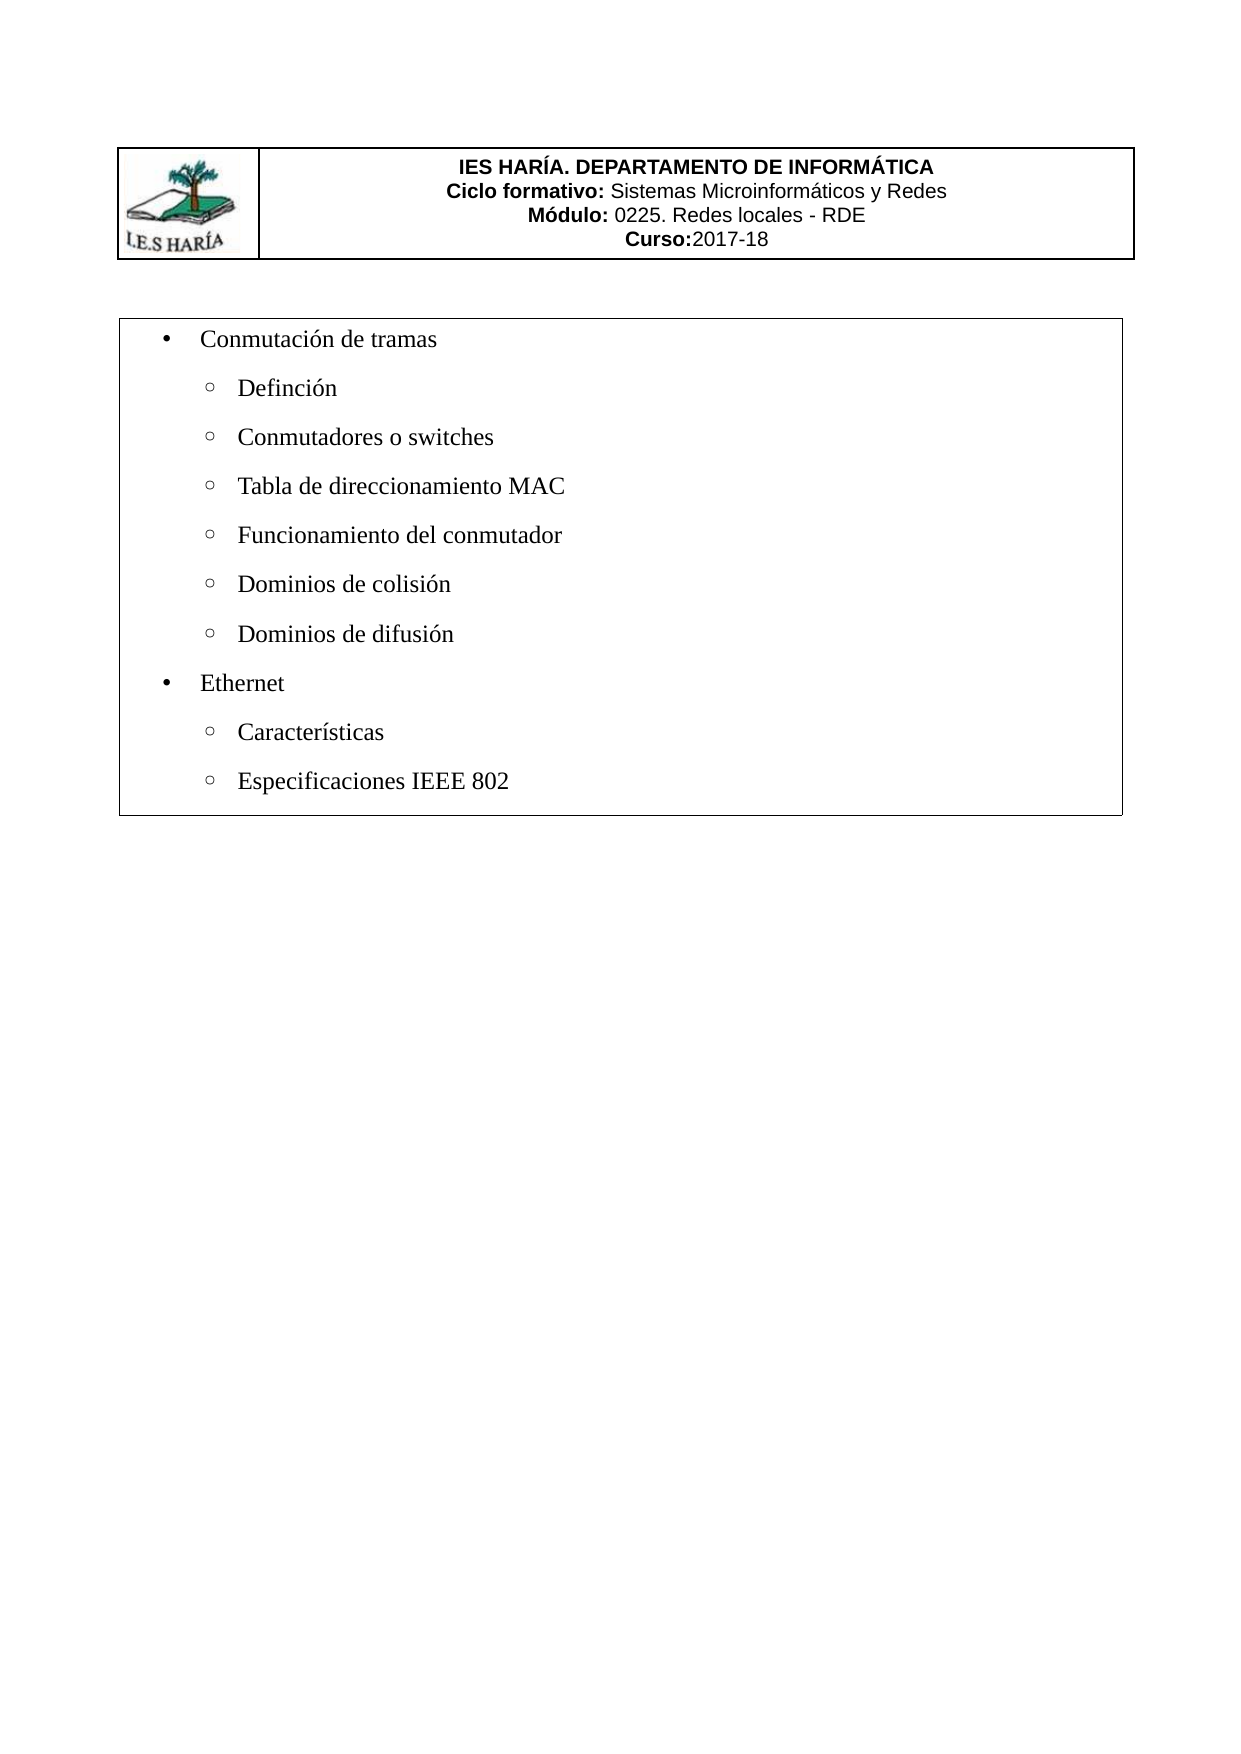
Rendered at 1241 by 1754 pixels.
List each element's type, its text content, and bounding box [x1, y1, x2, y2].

picture [123, 154, 241, 253]
table_cell La capa de enlace de datos. Funciones Conceptos: Trama Dispositivos de red nodos dispositivos de acceso al medio Enlace Red Full duplex, half duplex y simplex Servicios de la capa de enlace Acceso al medio Entramado Sincronismo Direccionamiento físico Control de flujo Detección y corrección de errores Entrega fiable Multiplexación de protocolos de la capa de red Subcapas MAC y LLC Direccionamiento físico Tramas Direcciones MAC unicast única global difusión multicast unicast localmente administradas Técnicas de control de acceso al medio Métodos de acceso controlados Sondeo Paso de tetigo Métodos basados en contención CSMA/CD. Detección de colisiones CSMA/CA. Prevención de colisiones Conmutación de tramas Definción Conmutadores o switches Tabla de direccionamiento MAC Funcionamiento del conmutador Dominios de colisión Dominios de difusión Ethernet Características Especificaciones IEEE 802 [120, 319, 1122, 815]
